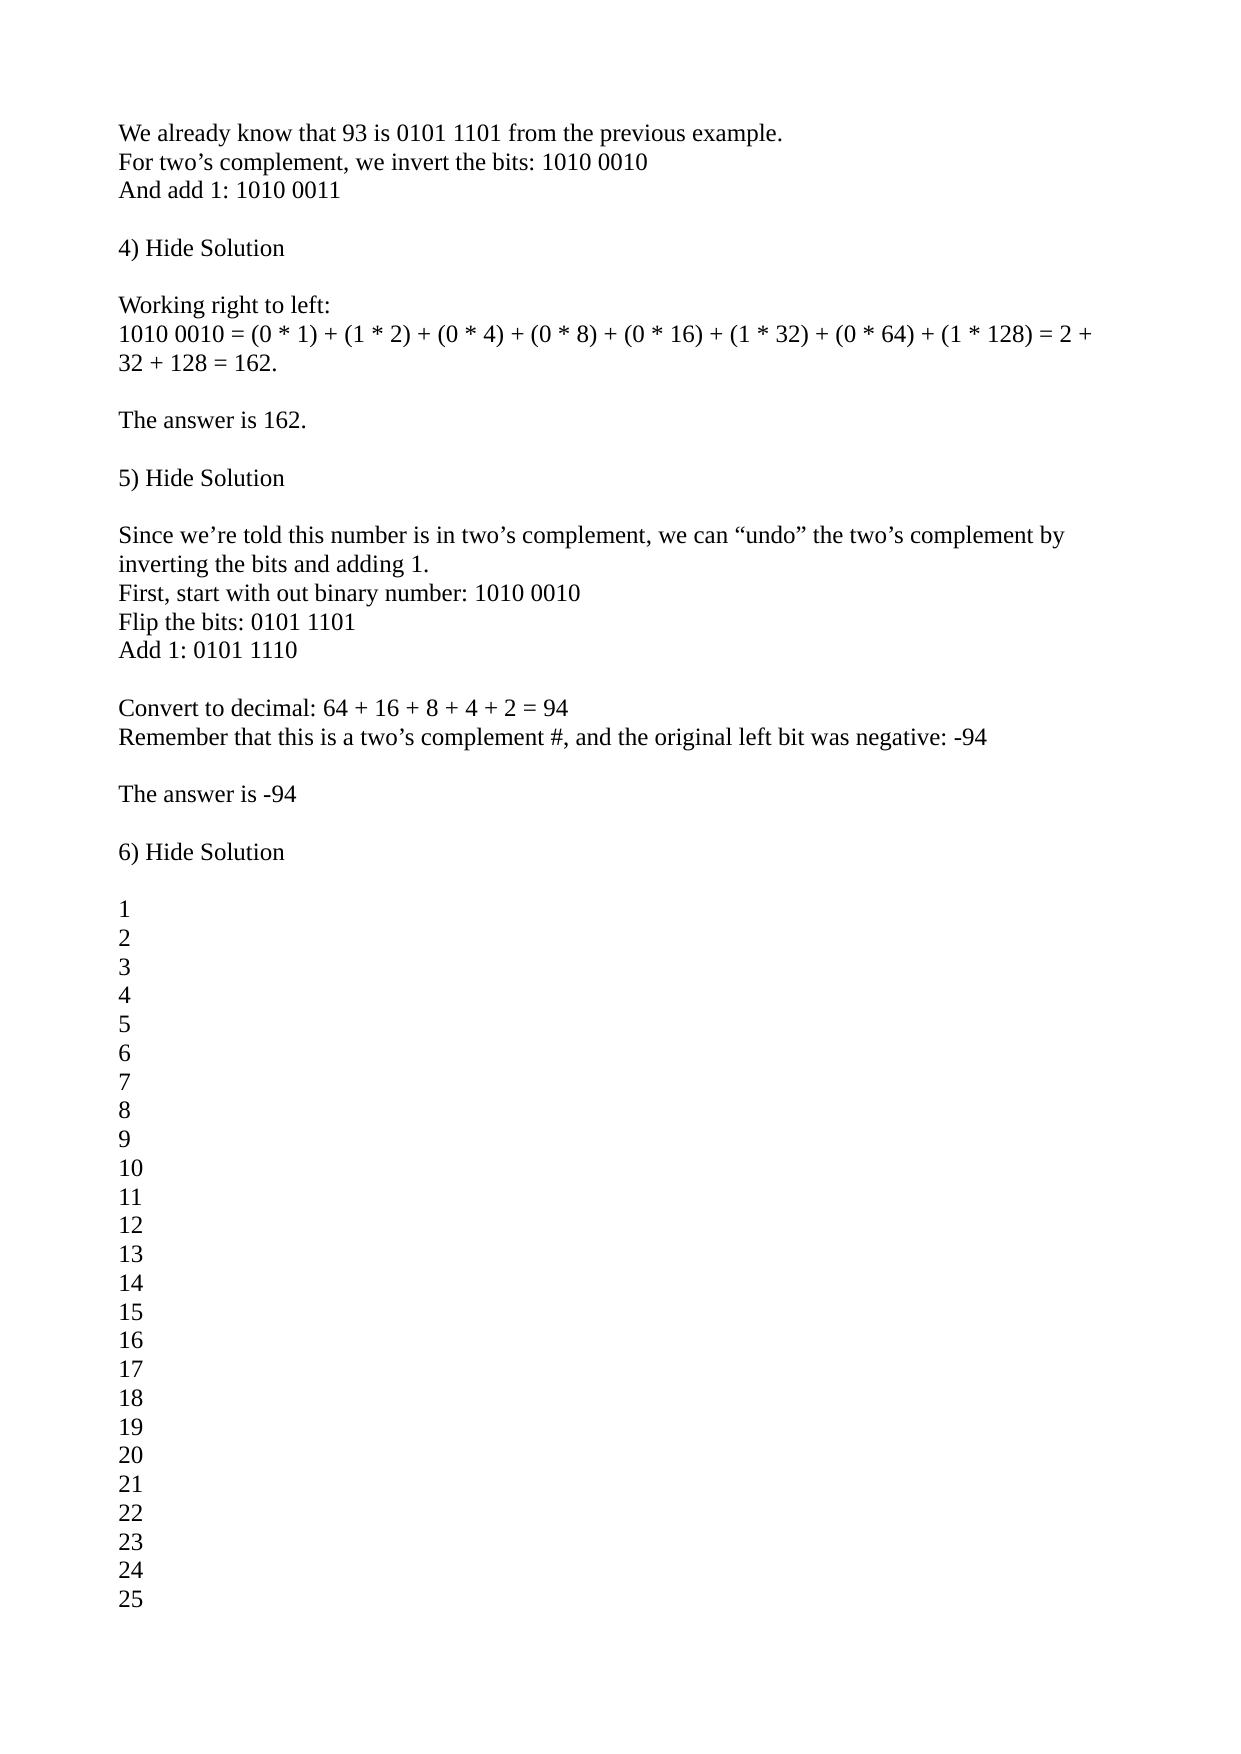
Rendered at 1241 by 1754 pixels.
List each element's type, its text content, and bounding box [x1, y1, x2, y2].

text Add 1: 0101 1110 [118, 636, 1122, 664]
text 4 [118, 981, 1122, 1009]
text 3 [118, 952, 1122, 981]
text Since we’re told this number is in two’s complement, we can “undo” the two’s complement by inverting the bits and adding 1. [118, 521, 1122, 578]
text 16 [118, 1326, 1122, 1354]
text 10 [118, 1153, 1122, 1182]
text 24 [118, 1556, 1122, 1584]
text 1010 0010 = (0 * 1) + (1 * 2) + (0 * 4) + (0 * 8) + (0 * 16) + (1 * 32) + (0 * 64) + (1 * 128) = 2 + 32 + 128 = 162. [118, 319, 1122, 377]
text For two’s complement, we invert the bits: 1010 0010 [118, 147, 1122, 176]
text 2 [118, 923, 1122, 952]
text 6) Hide Solution [118, 837, 1122, 866]
text 5) Hide Solution [118, 463, 1122, 492]
text First, start with out binary number: 1010 0010 [118, 578, 1122, 607]
text 8 [118, 1096, 1122, 1124]
text 19 [118, 1412, 1122, 1441]
text 21 [118, 1469, 1122, 1498]
text The answer is 162. [118, 406, 1122, 434]
text 5 [118, 1009, 1122, 1038]
text 23 [118, 1527, 1122, 1556]
text 22 [118, 1498, 1122, 1527]
text 7 [118, 1067, 1122, 1096]
text 20 [118, 1441, 1122, 1469]
text Flip the bits: 0101 1101 [118, 607, 1122, 636]
text 15 [118, 1297, 1122, 1326]
text 18 [118, 1383, 1122, 1412]
text Working right to left: [118, 291, 1122, 319]
text 25 [118, 1584, 1122, 1613]
text 9 [118, 1124, 1122, 1153]
text 6 [118, 1038, 1122, 1067]
text 13 [118, 1239, 1122, 1268]
text 12 [118, 1211, 1122, 1239]
text The answer is -94 [118, 779, 1122, 808]
text 4) Hide Solution [118, 233, 1122, 262]
text And add 1: 1010 0011 [118, 176, 1122, 204]
text 11 [118, 1182, 1122, 1211]
text Remember that this is a two’s complement #, and the original left bit was negative: -94 [118, 722, 1122, 751]
text Convert to decimal: 64 + 16 + 8 + 4 + 2 = 94 [118, 693, 1122, 722]
text 1 [118, 894, 1122, 923]
text 14 [118, 1268, 1122, 1297]
text We already know that 93 is 0101 1101 from the previous example. [118, 118, 1122, 147]
text 17 [118, 1354, 1122, 1383]
